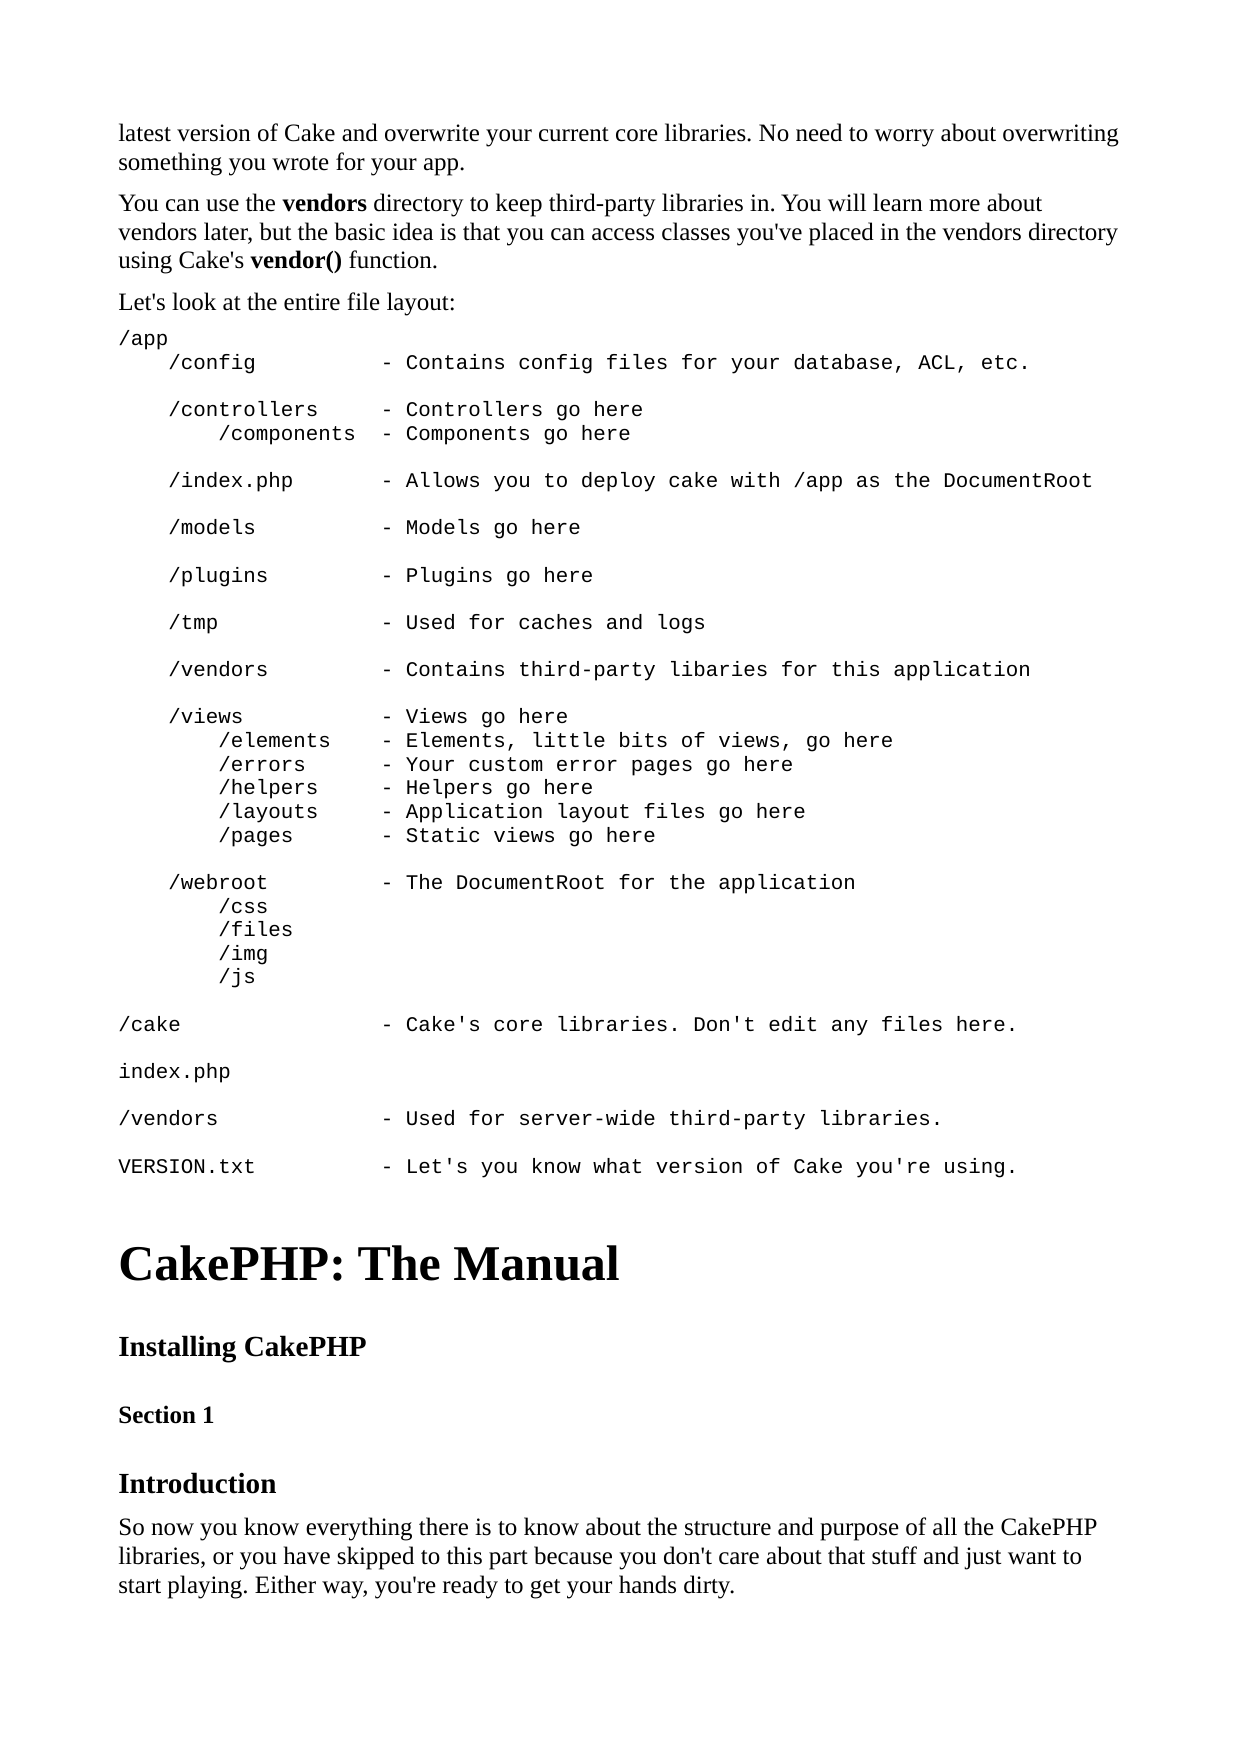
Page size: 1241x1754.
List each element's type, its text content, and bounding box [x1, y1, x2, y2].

text /plugins - Plugins go here [118, 564, 1122, 588]
text /vendors - Contains third-party libaries for this application [118, 659, 1122, 683]
text Let's look at the entire file layout: [118, 287, 1122, 316]
text index.php [118, 1061, 1122, 1085]
text /helpers - Helpers go here [118, 777, 1122, 801]
text /elements - Elements, little bits of views, go here [118, 730, 1122, 754]
subtitle CakePHP: The Manual [118, 1234, 1122, 1291]
text /img [118, 943, 1122, 967]
subtitle Installing CakePHP [118, 1329, 1122, 1362]
text /layouts - Application layout files go here [118, 801, 1122, 825]
subtitle Section 1 [118, 1400, 1122, 1429]
text /vendors - Used for server-wide third-party libraries. [118, 1108, 1122, 1132]
text /app [118, 328, 1122, 352]
text /files [118, 919, 1122, 943]
text /webroot - The DocumentRoot for the application [118, 872, 1122, 896]
text /cake - Cake's core libraries. Don't edit any files here. [118, 1014, 1122, 1037]
text /components - Components go here [118, 423, 1122, 446]
text So now you know everything there is to know about the structure and purpose of all the CakePHP libraries, or you have skipped to this part because you don't care about that stuff and just want to start playing. Either way, you're ready to get your hands dirty. [118, 1512, 1122, 1598]
text /js [118, 967, 1122, 990]
text latest version of Cake and overwrite your current core libraries. No need to worry about overwriting something you wrote for your app. [118, 118, 1122, 176]
text You can use the vendors directory to keep third-party libraries in. You will learn more about vendors later, but the basic idea is that you can access classes you've placed in the vendors directory using Cake's vendor() function. [118, 188, 1122, 274]
text /models - Models go here [118, 517, 1122, 541]
text /pages - Static views go here [118, 825, 1122, 848]
text /controllers - Controllers go here [118, 399, 1122, 423]
text /css [118, 896, 1122, 919]
text /config - Contains config files for your database, ACL, etc. [118, 352, 1122, 375]
text /errors - Your custom error pages go here [118, 754, 1122, 777]
text /views - Views go here [118, 706, 1122, 730]
subtitle Introduction [118, 1466, 1122, 1500]
text /index.php - Allows you to deploy cake with /app as the DocumentRoot [118, 470, 1122, 494]
text VERSION.txt - Let's you know what version of Cake you're using. [118, 1156, 1122, 1179]
text /tmp - Used for caches and logs [118, 612, 1122, 636]
